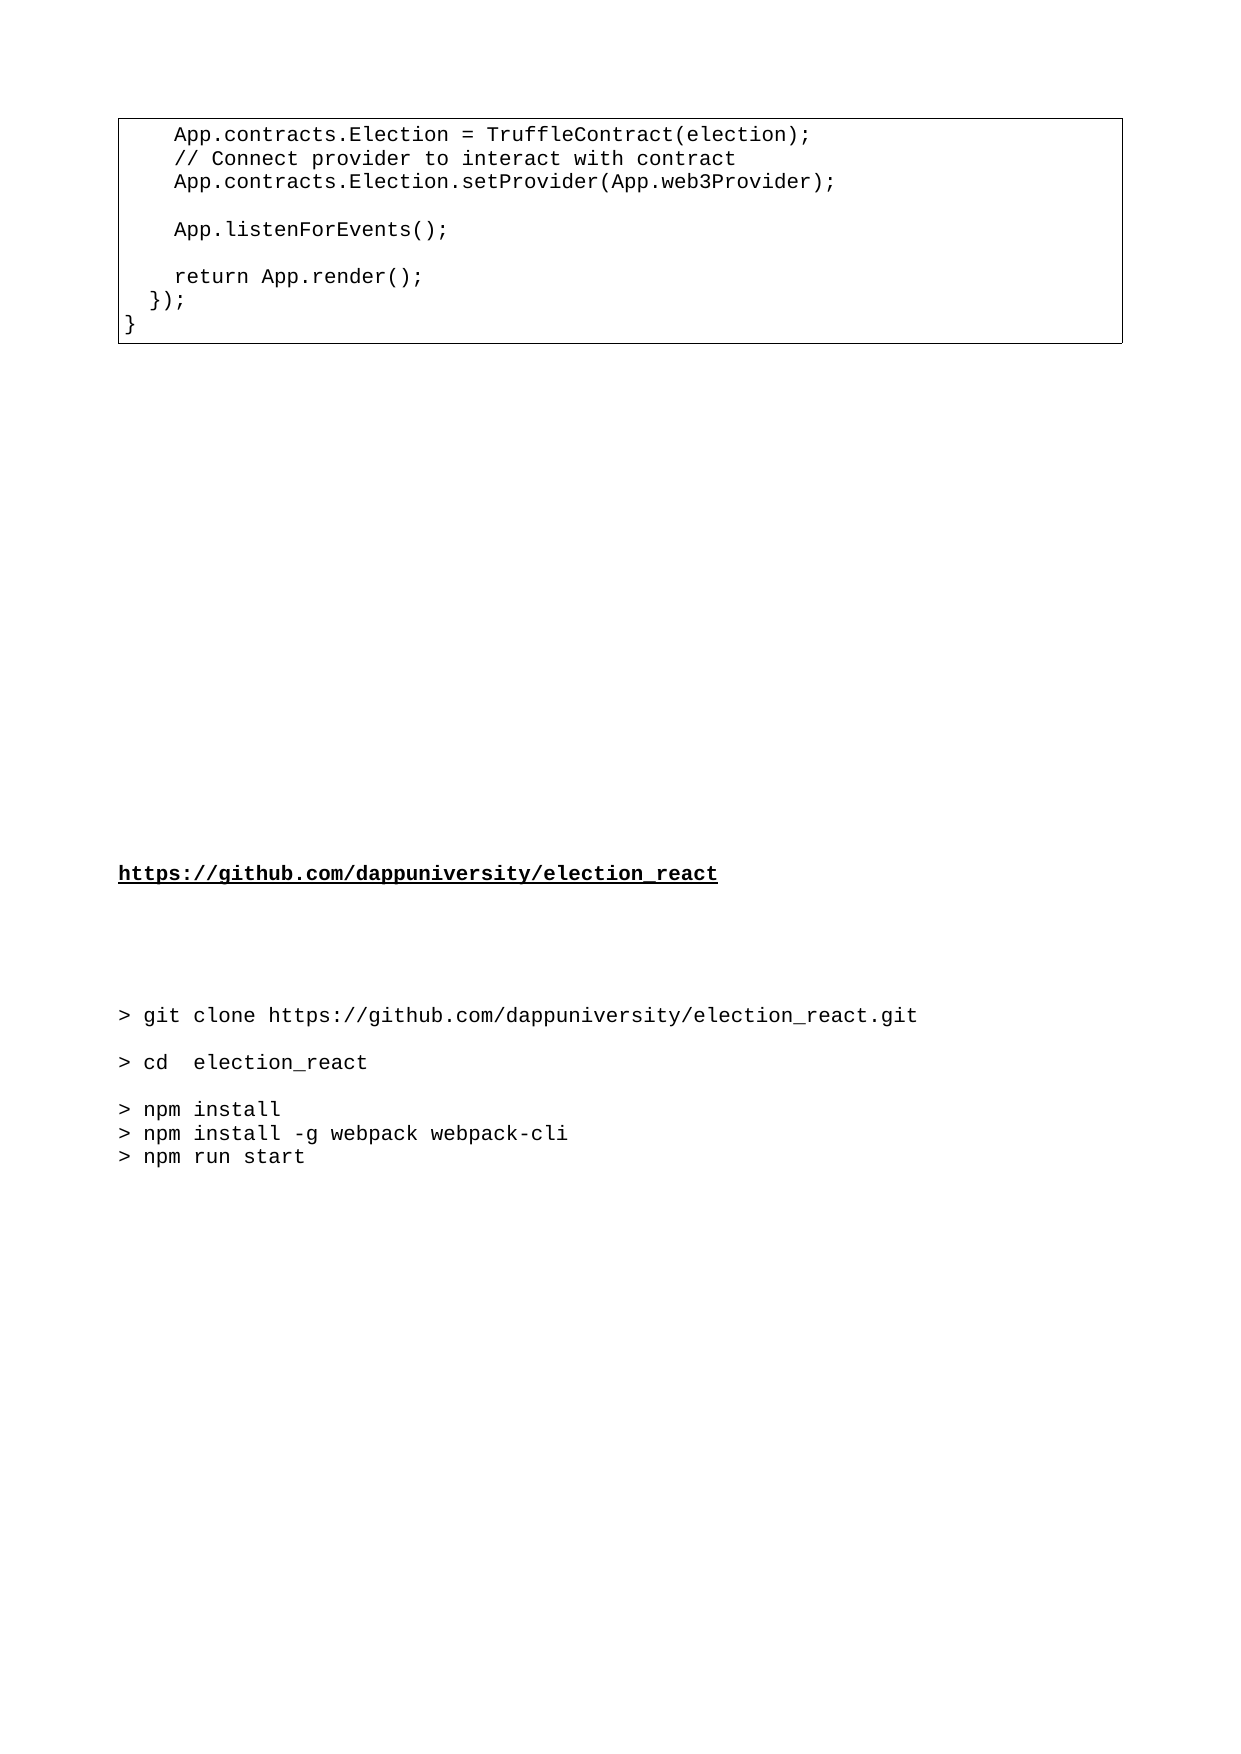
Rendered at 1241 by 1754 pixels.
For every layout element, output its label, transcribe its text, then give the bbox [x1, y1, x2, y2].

text > git clone https://github.com/dappuniversity/election_react.git [118, 1005, 1122, 1028]
text > npm install -g webpack webpack-cli [118, 1123, 1122, 1147]
table_header App.contracts.Election = TruffleContract(election); // Connect provider to interact with contract App.contracts.Election.setProvider(App.web3Provider); App.listenForEvents(); return App.render(); }); } [119, 119, 1122, 342]
text > npm run start [118, 1147, 1122, 1170]
text https://github.com/dappuniversity/election_react [118, 863, 1122, 886]
text > cd election_react [118, 1052, 1122, 1076]
text > npm install [118, 1099, 1122, 1123]
